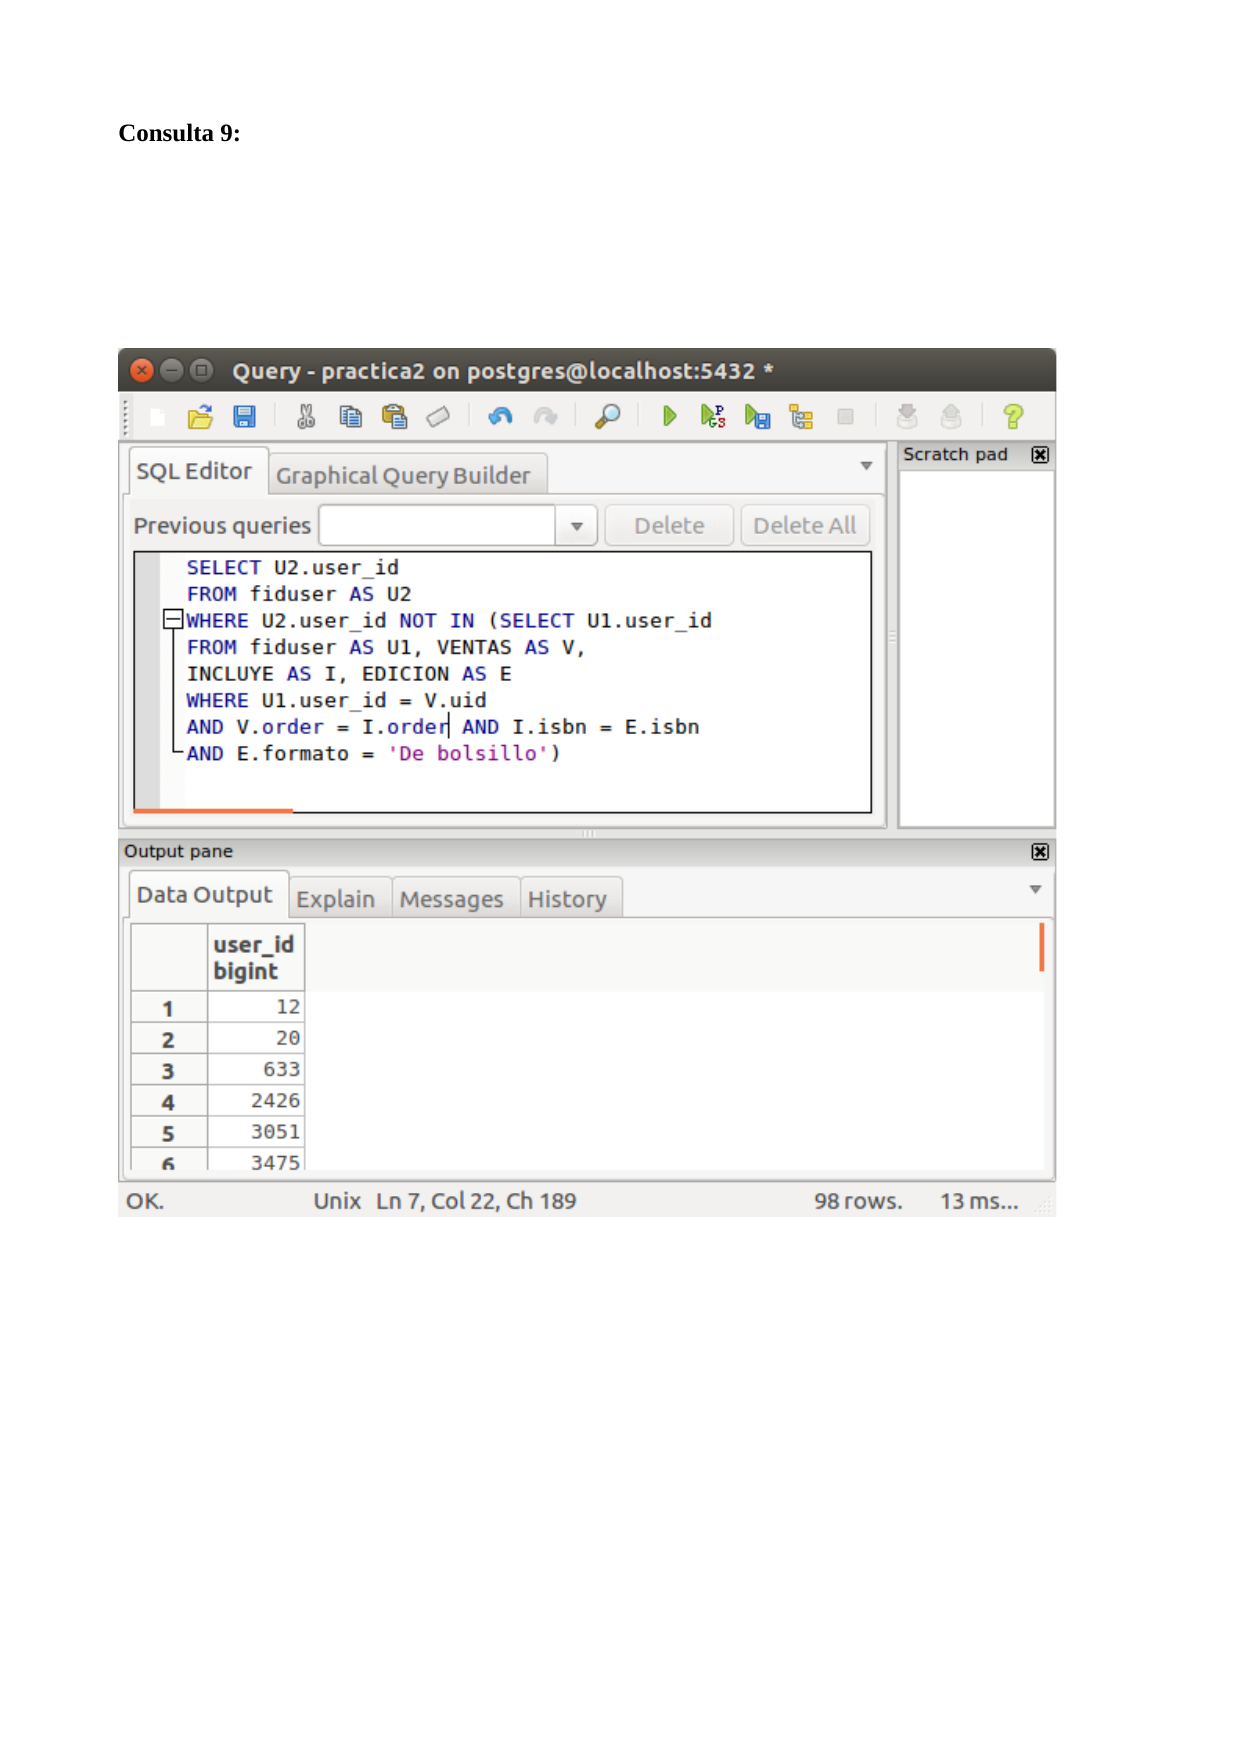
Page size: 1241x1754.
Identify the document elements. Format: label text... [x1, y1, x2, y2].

text Consulta 9: [118, 118, 1122, 147]
